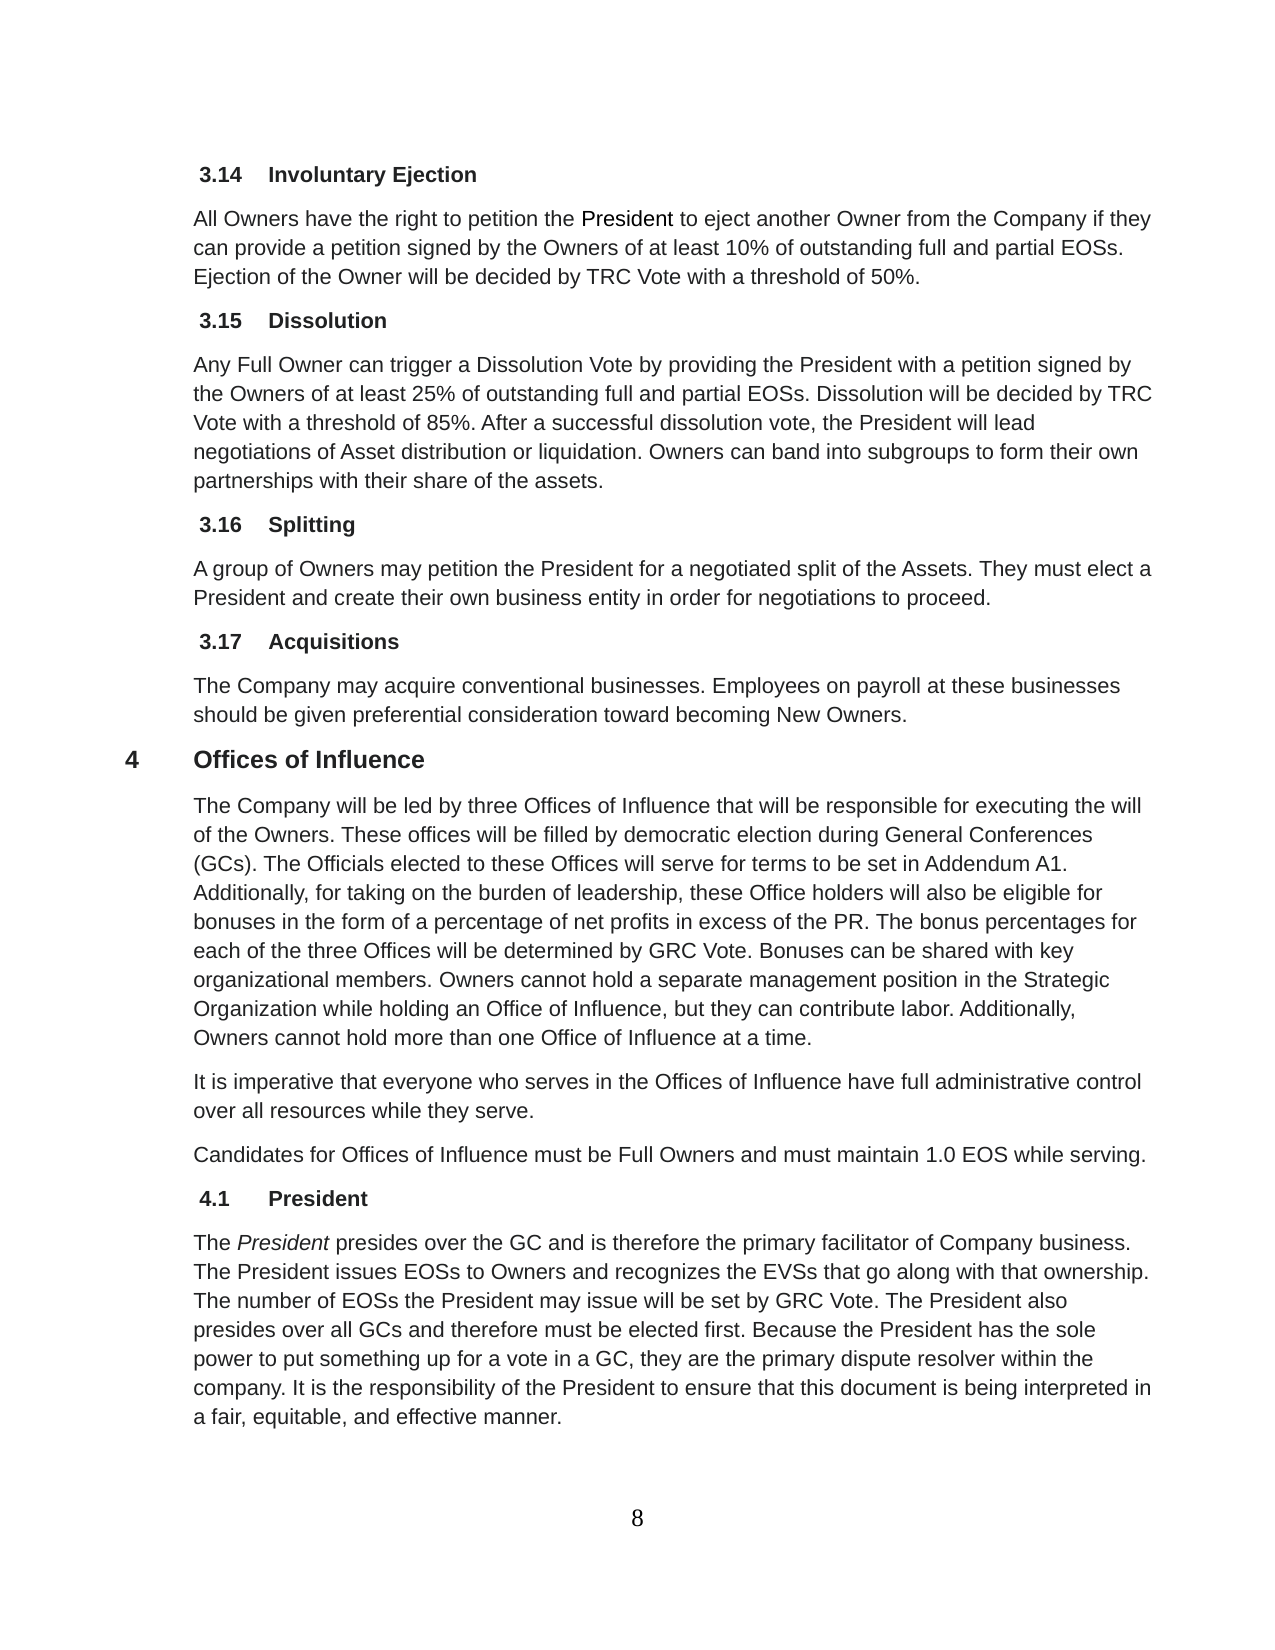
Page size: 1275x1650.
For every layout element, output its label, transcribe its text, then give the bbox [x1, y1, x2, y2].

list The President presides over the GC and is therefore the primary facilitator of Company business. The President issues EOSs to Owners and recognizes the EVSs that go along with that ownership. The number of EOSs the President may issue will be set by GRC Vote. The President also presides over all GCs and therefore must be elected first. Because the President has the sole power to put something up for a vote in a GC, they are the primary dispute resolver within the company. It is the responsibility of the President to ensure that this document is being interpreted in a fair, equitable, and effective manner. [156, 1230, 1157, 1429]
subtitle President [193, 1186, 1157, 1211]
list The Company may acquire conventional businesses. Employees on payroll at these businesses should be given preferential consideration toward becoming New Owners. [193, 672, 1157, 727]
subtitle Acquisitions [193, 628, 1157, 654]
list The Company will be led by three Offices of Influence that will be responsible for executing the will of the Owners. These offices will be filled by democratic election during General Conferences (GCs). The Officials elected to these Offices will serve for terms to be set in Addendum A1. Additionally, for taking on the burden of leadership, these Office holders will also be eligible for bonuses in the form of a percentage of net profits in excess of the PR. The bonus percentages for each of the three Offices will be determined by GRC Vote. Bonuses can be shared with key organizational members. Owners cannot hold a separate management position in the Strategic Organization while holding an Office of Influence, but they can contribute labor. Additionally, Owners cannot hold more than one Office of Influence at a time. [118, 793, 1157, 1050]
list A group of Owners may petition the President for a negotiated split of the Assets. They must elect a President and create their own business entity in order for negotiations to proceed. [193, 556, 1157, 610]
list Any Full Owner can trigger a Dissolution Vote by providing the President with a petition signed by the Owners of at least 25% of outstanding full and partial EOSs. Dissolution will be decided by TRC Vote with a threshold of 85%. After a successful dissolution vote, the President will lead negotiations of Asset distribution or liquidation. Owners can band into subgroups to form their own partnerships with their share of the assets. [193, 352, 1157, 493]
list All Owners have the right to petition the President to eject another Owner from the Company if they can provide a petition signed by the Owners of at least 10% of outstanding full and partial EOSs. Ejection of the Owner will be decided by TRC Vote with a threshold of 50%. [193, 206, 1157, 289]
subtitle Involuntary Ejection [193, 162, 1157, 187]
subtitle Offices of Influence [118, 745, 1157, 774]
subtitle Dissolution [193, 308, 1157, 333]
subtitle Splitting [193, 512, 1157, 537]
list It is imperative that everyone who serves in the Offices of Influence have full administrative control over all resources while they serve. [118, 1069, 1157, 1123]
list Candidates for Offices of Influence must be Full Owners and must maintain 1.0 EOS while serving. [118, 1142, 1157, 1167]
